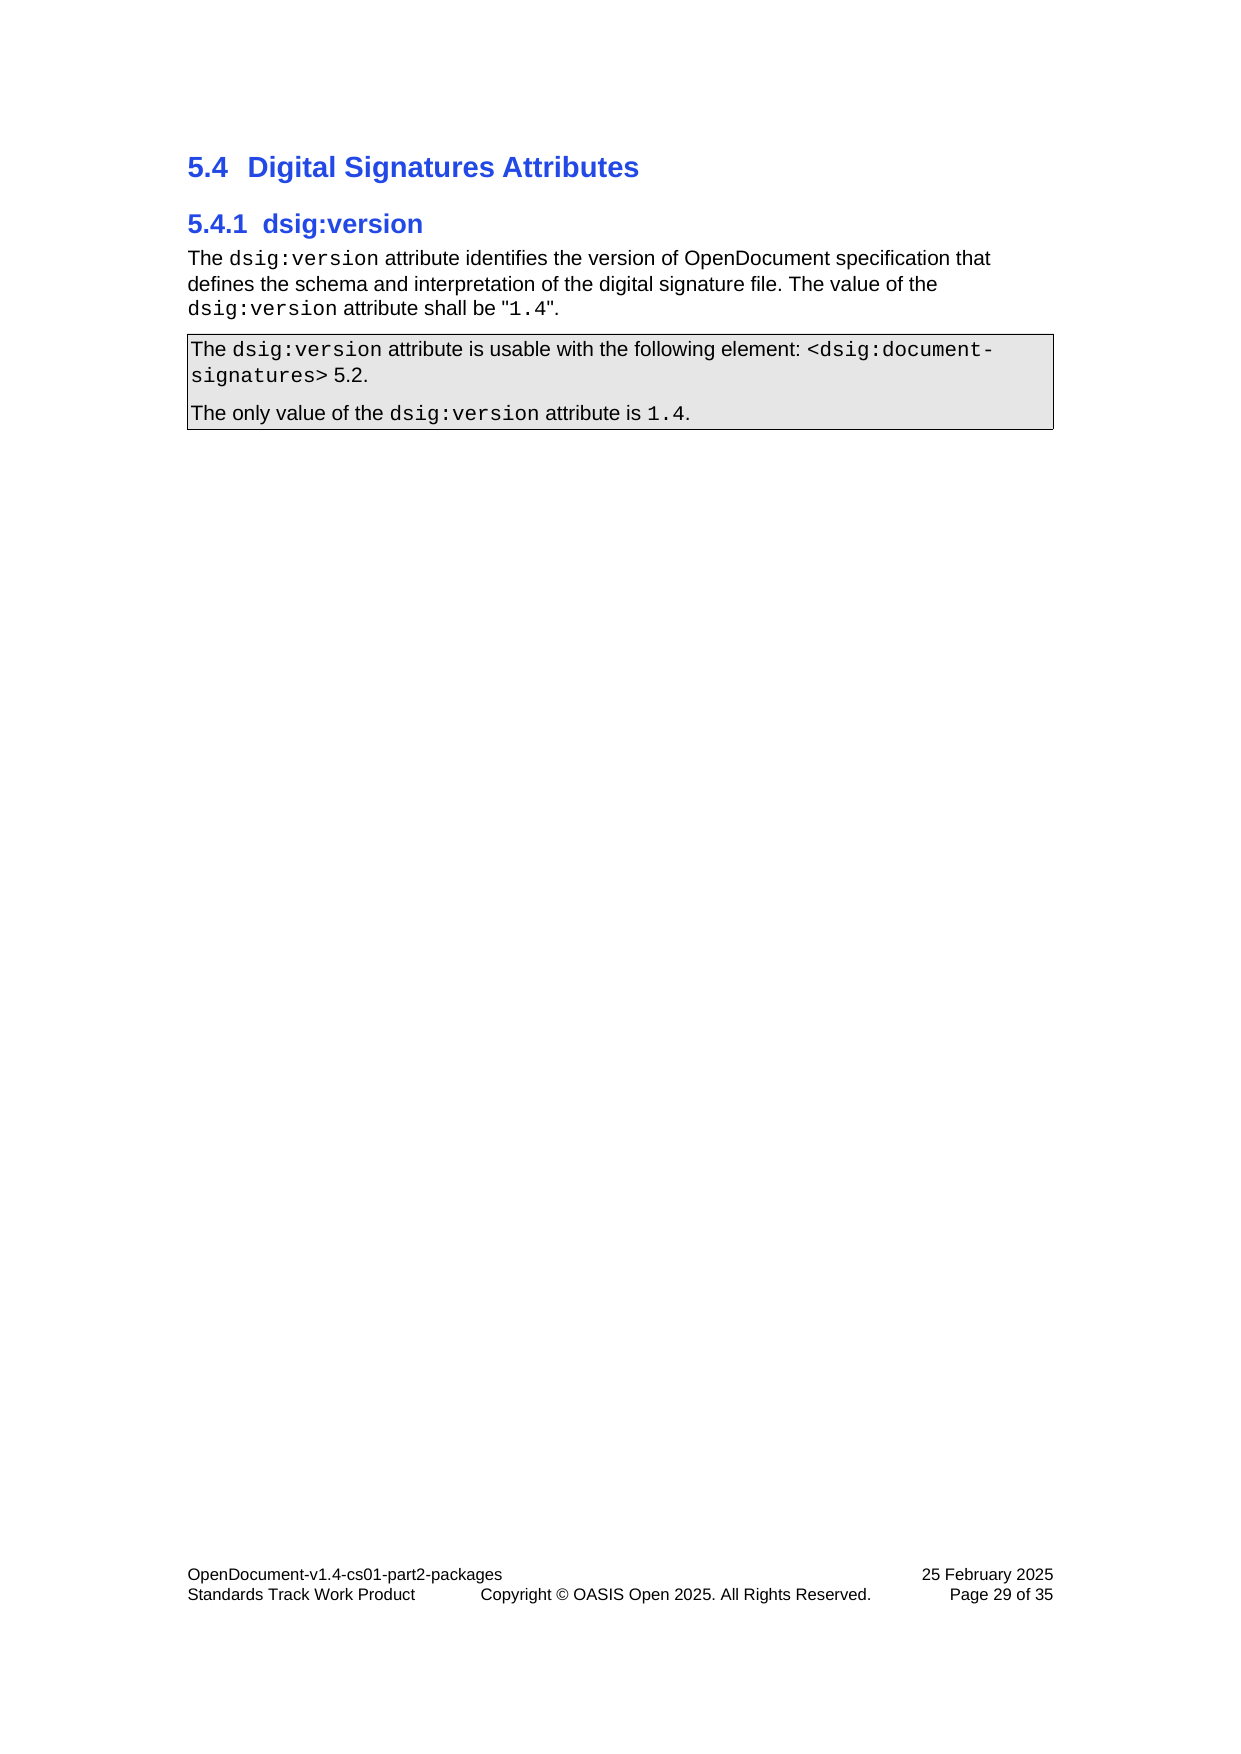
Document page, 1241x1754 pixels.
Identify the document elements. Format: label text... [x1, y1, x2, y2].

subtitle Digital Signatures Attributes [187, 150, 1053, 183]
subtitle dsig:version [187, 208, 1053, 240]
list The dsig:version attribute is usable with the following element: <dsig:document-signatures> 5.2. [188, 335, 1053, 388]
text The dsig:version attribute identifies the version of OpenDocument specification that defines the schema and interpretation of the digital signature file. The value of the dsig:version attribute shall be "1.4". [187, 246, 1053, 321]
list The only value of the dsig:version attribute is 1.4. [188, 397, 1053, 429]
